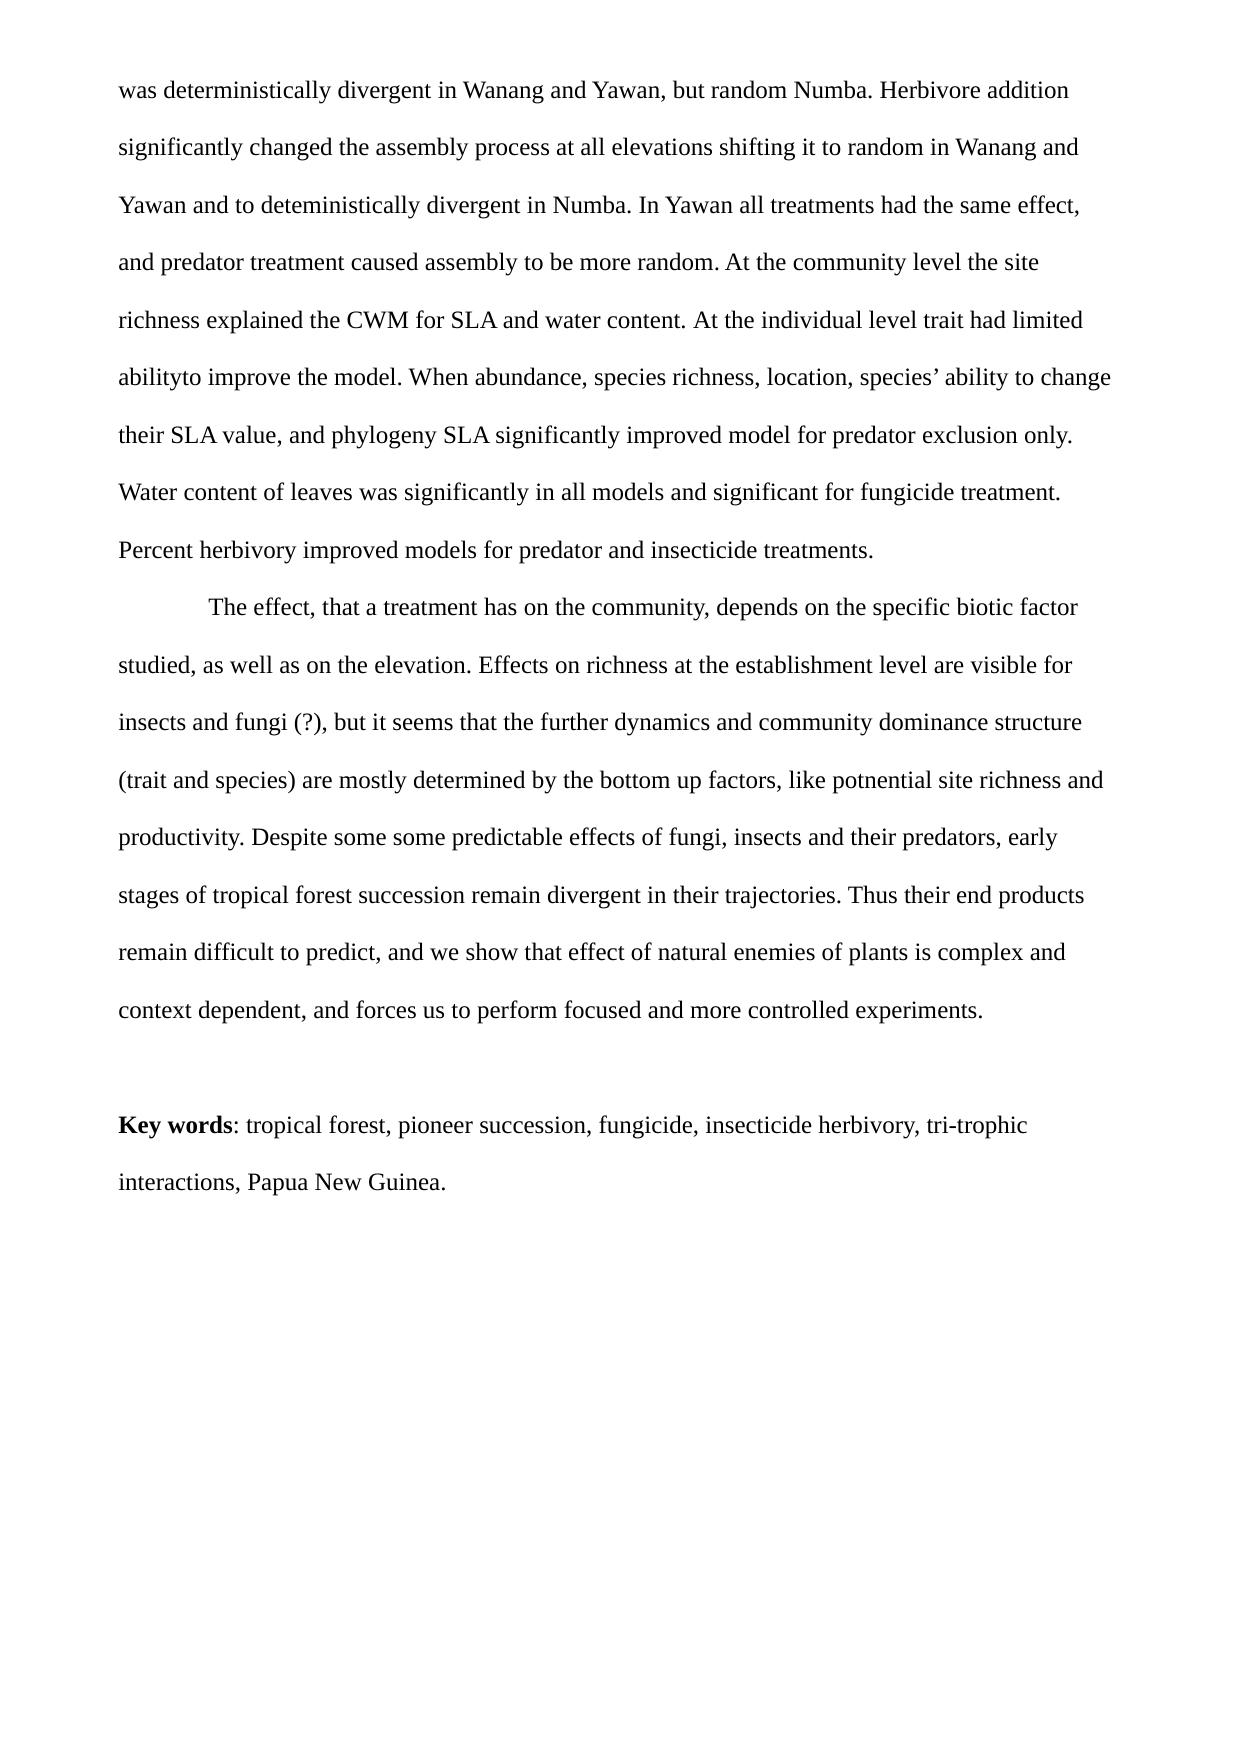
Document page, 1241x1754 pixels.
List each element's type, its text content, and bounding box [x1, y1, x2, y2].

text Key words: tropical forest, pioneer succession, fungicide, insecticide herbivory, tri-trophic interactions, Papua New Guinea. [118, 1110, 1122, 1196]
text The effect, that a treatment has on the community, depends on the specific biotic factor studied, as well as on the elevation. Effects on richness at the establishment level are visible for insects and fungi (?), but it seems that the further dynamics and community dominance structure (trait and species) are mostly determined by the bottom up factors, like potnential site richness and productivity. Despite some some predictable effects of fungi, insects and their predators, early stages of tropical forest succession remain divergent in their trajectories. Thus their end products remain difficult to predict, and we show that effect of natural enemies of plants is complex and context dependent, and forces us to perform focused and more controlled experiments. [118, 592, 1122, 1024]
text was deterministically divergent in Wanang and Yawan, but random Numba. Herbivore addition significantly changed the assembly process at all elevations shifting it to random in Wanang and Yawan and to deteministically divergent in Numba. In Yawan all treatments had the same effect, and predator treatment caused assembly to be more random. At the community level the site richness explained the CWM for SLA and water content. At the individual level trait had limited abilityto improve the model. When abundance, species richness, location, species’ ability to change their SLA value, and phylogeny SLA significantly improved model for predator exclusion only. Water content of leaves was significantly in all models and significant for fungicide treatment. Percent herbivory improved models for predator and insecticide treatments. [118, 75, 1122, 564]
